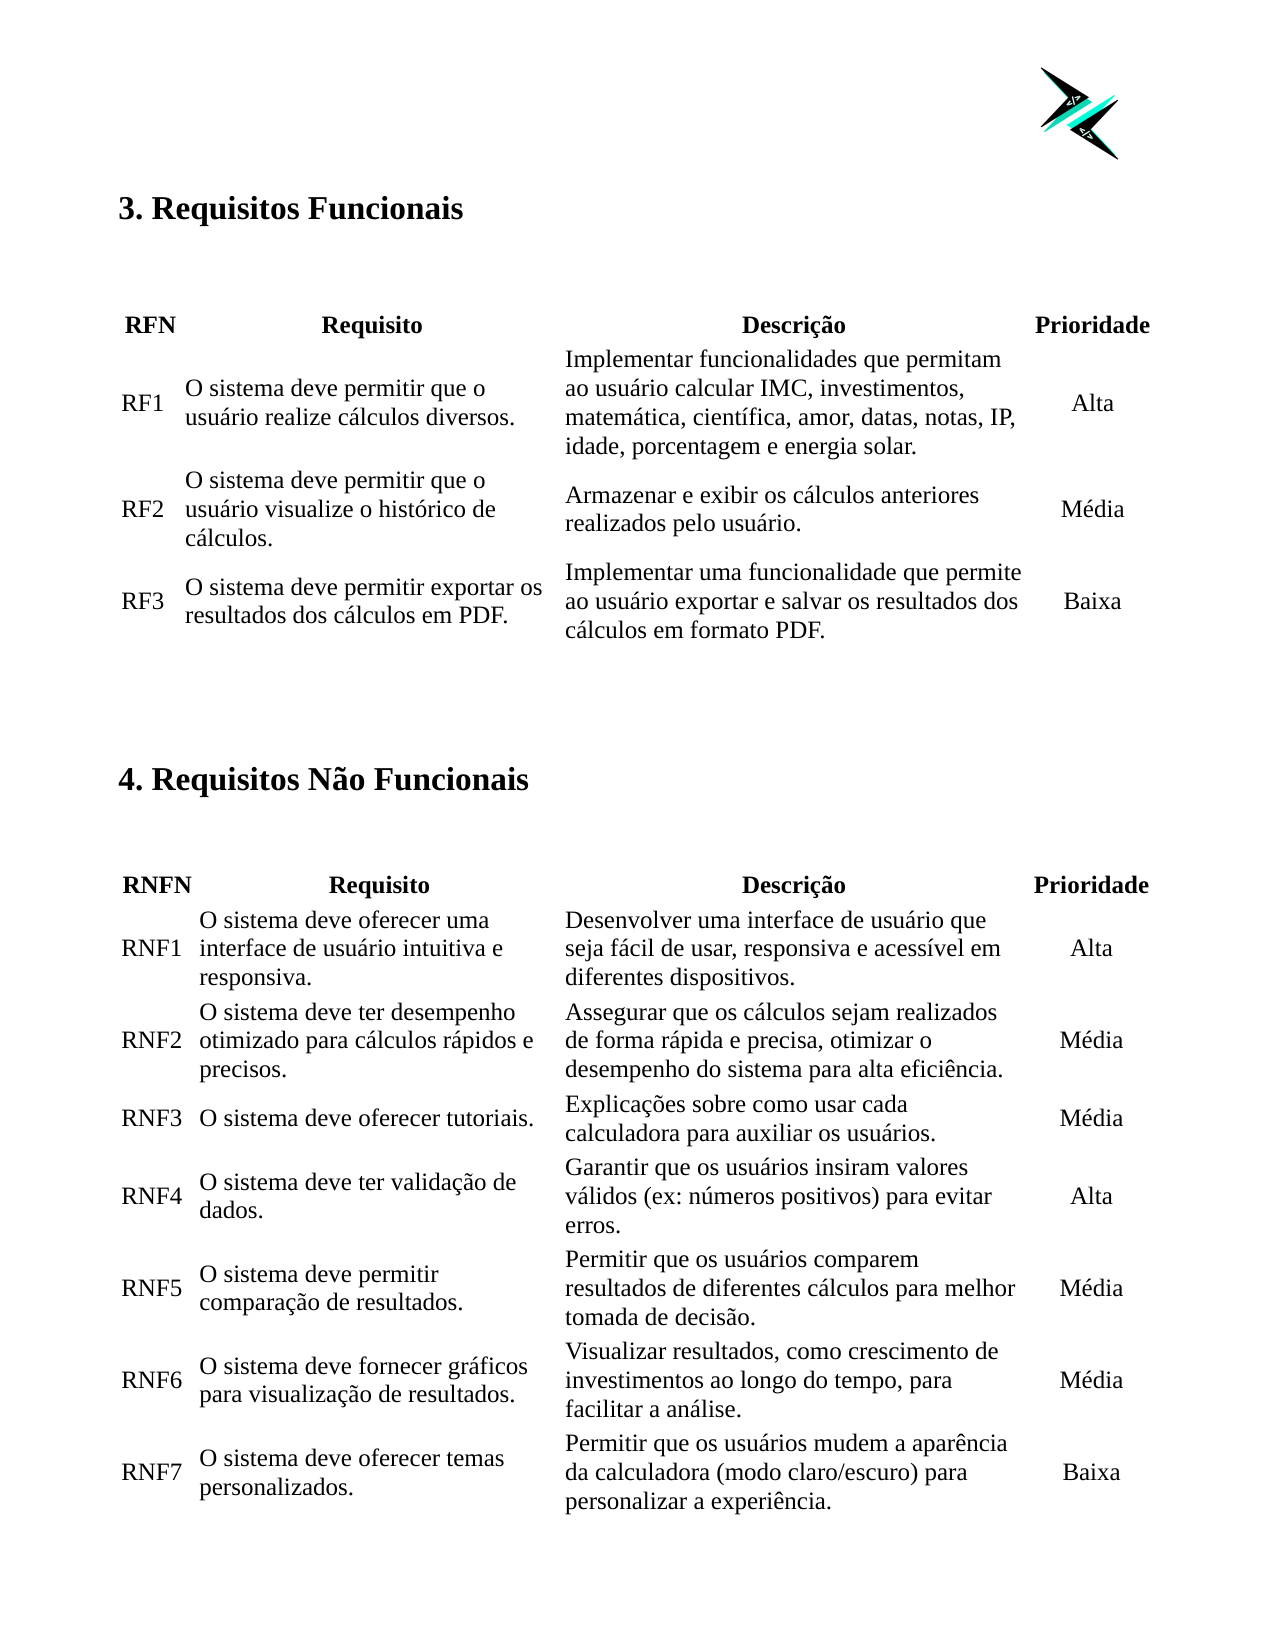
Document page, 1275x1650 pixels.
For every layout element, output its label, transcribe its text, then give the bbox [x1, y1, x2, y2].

table_cell Baixa [1026, 1426, 1157, 1518]
table_cell Armazenar e exibir os cálculos anteriores realizados pelo usuário. [562, 463, 1026, 554]
table_cell Garantir que os usuários insiram valores válidos (ex: números positivos) para evitar erros. [562, 1149, 1026, 1241]
table_cell Alta [1026, 902, 1157, 994]
table_header Descrição [562, 867, 1026, 902]
picture [1017, 51, 1142, 176]
table_cell Baixa [1026, 555, 1159, 647]
table_cell Média [1026, 1334, 1157, 1426]
subtitle 3. Requisitos Funcionais [118, 188, 1157, 227]
table_cell O sistema deve fornecer gráficos para visualização de resultados. [196, 1334, 562, 1426]
table_cell Visualizar resultados, como crescimento de investimentos ao longo do tempo, para facilitar a análise. [562, 1334, 1026, 1426]
table_header Prioridade [1026, 867, 1157, 902]
table_header RNFN [118, 867, 196, 902]
table_cell O sistema deve permitir que o usuário realize cálculos diversos. [182, 342, 562, 462]
table_cell Explicações sobre como usar cada calculadora para auxiliar os usuários. [562, 1086, 1026, 1149]
table_cell RNF5 [118, 1241, 196, 1333]
subtitle 4. Requisitos Não Funcionais [118, 760, 1157, 798]
table_cell Permitir que os usuários comparem resultados de diferentes cálculos para melhor tomada de decisão. [562, 1241, 1026, 1333]
table_cell O sistema deve permitir exportar os resultados dos cálculos em PDF. [182, 555, 562, 647]
table_cell RNF3 [118, 1086, 196, 1149]
table_header Requisito [182, 307, 562, 342]
table_cell O sistema deve ter validação de dados. [196, 1149, 562, 1241]
table_cell O sistema deve oferecer tutoriais. [196, 1086, 562, 1149]
table_header Requisito [196, 867, 562, 902]
table_cell Implementar funcionalidades que permitam ao usuário calcular IMC, investimentos, matemática, científica, amor, datas, notas, IP, idade, porcentagem e energia solar. [562, 342, 1026, 462]
table_header Descrição [562, 307, 1026, 342]
table_cell Média [1026, 994, 1157, 1086]
table_cell Permitir que os usuários mudem a aparência da calculadora (modo claro/escuro) para personalizar a experiência. [562, 1426, 1026, 1518]
table_cell Alta [1026, 1149, 1157, 1241]
table_cell RNF2 [118, 994, 196, 1086]
table_cell O sistema deve permitir que o usuário visualize o histórico de cálculos. [182, 463, 562, 554]
table_cell Assegurar que os cálculos sejam realizados de forma rápida e precisa, otimizar o desempenho do sistema para alta eficiência. [562, 994, 1026, 1086]
table_cell RF3 [118, 555, 182, 647]
table_cell O sistema deve ter desempenho otimizado para cálculos rápidos e precisos. [196, 994, 562, 1086]
table_cell Alta [1026, 342, 1159, 462]
table_cell O sistema deve permitir comparação de resultados. [196, 1241, 562, 1333]
table_cell Média [1026, 1086, 1157, 1149]
table_cell RNF1 [118, 902, 196, 994]
table_cell Média [1026, 463, 1159, 554]
table_cell Desenvolver uma interface de usuário que seja fácil de usar, responsiva e acessível em diferentes dispositivos. [562, 902, 1026, 994]
table_cell RF2 [118, 463, 182, 554]
table_cell O sistema deve oferecer uma interface de usuário intuitiva e responsiva. [196, 902, 562, 994]
table_cell RF1 [118, 342, 182, 462]
table_cell Média [1026, 1241, 1157, 1333]
table_cell RNF7 [118, 1426, 196, 1518]
table_header RFN [118, 307, 182, 342]
table_cell O sistema deve oferecer temas personalizados. [196, 1426, 562, 1518]
table_cell RNF4 [118, 1149, 196, 1241]
table_cell RNF6 [118, 1334, 196, 1426]
table_cell Implementar uma funcionalidade que permite ao usuário exportar e salvar os resultados dos cálculos em formato PDF. [562, 555, 1026, 647]
table_header Prioridade [1026, 307, 1159, 342]
